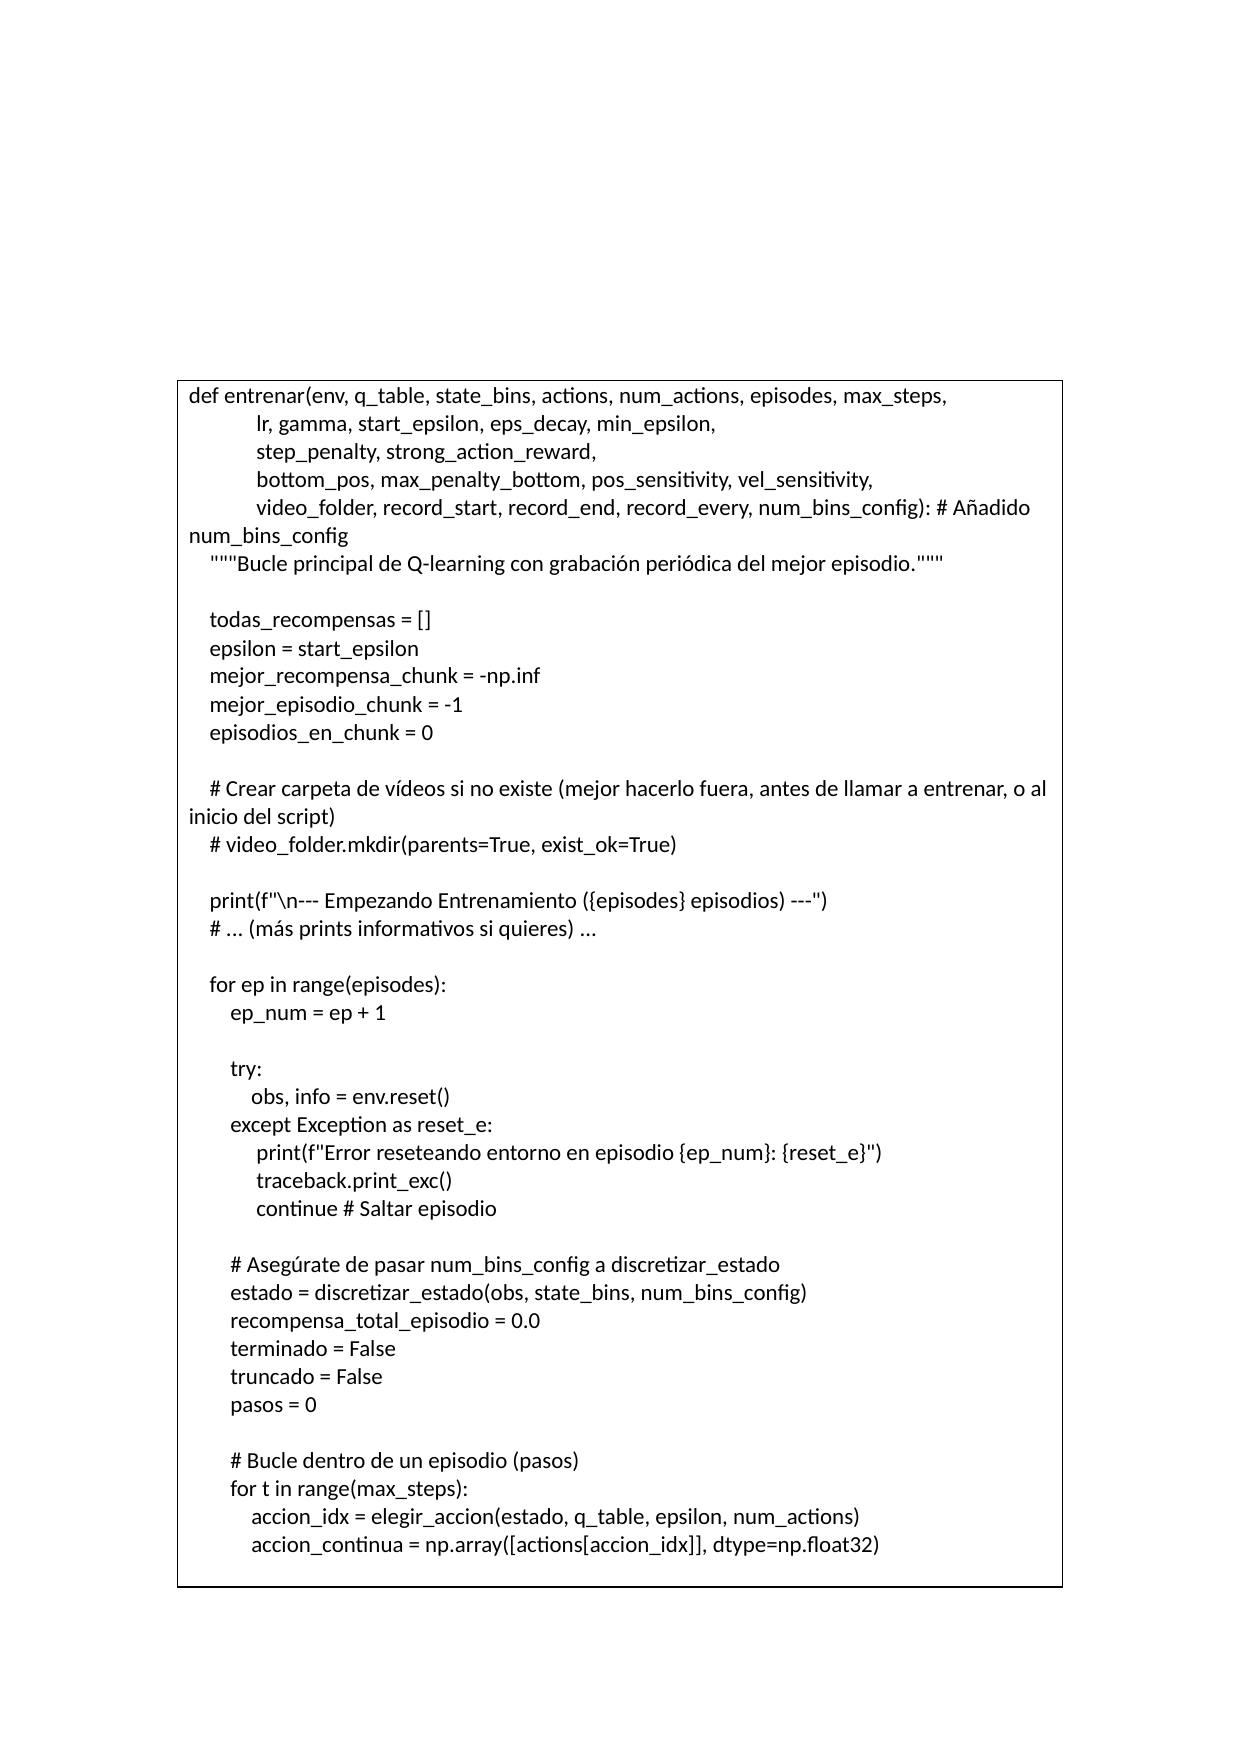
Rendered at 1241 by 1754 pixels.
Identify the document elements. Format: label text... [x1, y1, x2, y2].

table_header def entrenar(env, q_table, state_bins, actions, num_actions, episodes, max_steps, lr, gamma, start_epsilon, eps_decay, min_epsilon, step_penalty, strong_action_reward, bottom_pos, max_penalty_bottom, pos_sensitivity, vel_sensitivity, video_folder, record_start, record_end, record_every, num_bins_config): # Añadido num_bins_config """Bucle principal de Q-learning con grabación periódica del mejor episodio.""" todas_recompensas = [] epsilon = start_epsilon mejor_recompensa_chunk = -np.inf mejor_episodio_chunk = -1 episodios_en_chunk = 0 # Crear carpeta de vídeos si no existe (mejor hacerlo fuera, antes de llamar a entrenar, o al inicio del script) # video_folder.mkdir(parents=True, exist_ok=True) print(f"\n--- Empezando Entrenamiento ({episodes} episodios) ---") # ... (más prints informativos si quieres) ... for ep in range(episodes): ep_num = ep + 1 try: obs, info = env.reset() except Exception as reset_e: print(f"Error reseteando entorno en episodio {ep_num}: {reset_e}") traceback.print_exc() continue # Saltar episodio # Asegúrate de pasar num_bins_config a discretizar_estado estado = discretizar_estado(obs, state_bins, num_bins_config) recompensa_total_episodio = 0.0 terminado = False truncado = False pasos = 0 # Bucle dentro de un episodio (pasos) for t in range(max_steps): accion_idx = elegir_accion(estado, q_table, epsilon, num_actions) accion_continua = np.array([actions[accion_idx]], dtype=np.float32) [178, 381, 1062, 1586]
